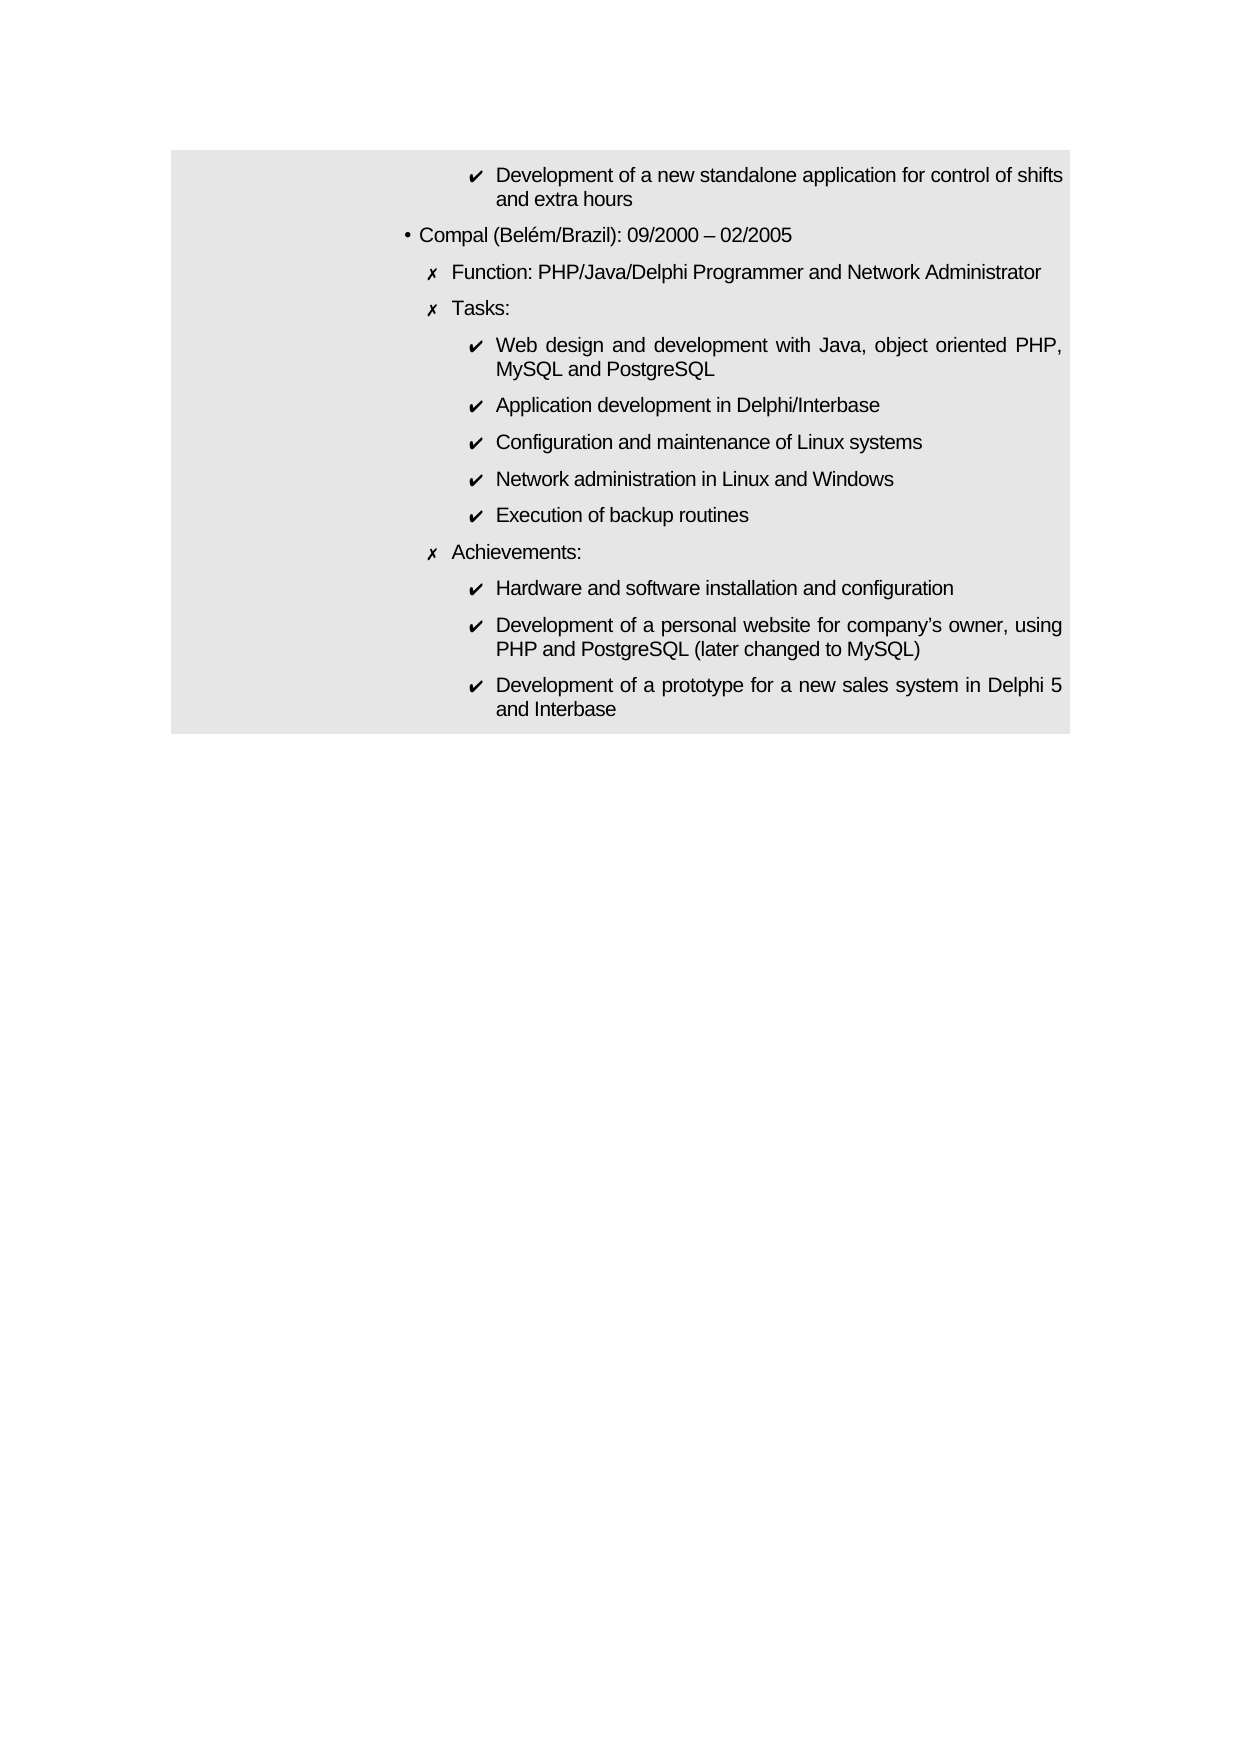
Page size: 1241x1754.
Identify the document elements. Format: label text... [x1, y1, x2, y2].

table_cell [171, 150, 391, 734]
table_cell adviqo AG (Berlin/Germany): 09/2013 – current http://www.adviqo.com/ http://www.questico.de/ http://www.thecircle.com/ http://www.kosmica.pl/ Function: Java/Shell/SQL Programmer Tasks: Development and maintenance of a backend system used by several domains worldwide, written in Java using Struts framework and EJB 2.1 Mobile frontend development with JSP and JQuery SQL development for Oracle Scrum agile software development Achievements: High availability of backend system, with downtime under one day per year Development of a mobile interface for Questico Magic Internet GmbH (Berlin/Germany): 01/2011 – 08/2013 http://www.magicinternet.de/ http://www.myvideo.de/ http://www.myvideo.tv/ Function: Java/Python/Shell/SQL Programmer Tasks: Maintenance and further development of JBackend, a backend system written in Java using Spring framework, which exchanges data with a PHP frontend through XML messages SQL development for PostgreSQL, writing and enhancing stored procedures responsible for part of the business logic and synchronization among the database structure Python and Shell scripting for database synchronization and deployment process MemcacheDB and Kyoto Tycoon for caching Use of tsearch2, an extension for PostgreSQL, and Sphinx for full text searching Achievements: Reimplementation of old methods improving performance and extensibility Refactoring of caching structure, upgrading to Kyoto Tycoon and XMemcached client Development of an internal CMS written using JavaServer Faces Unister GmbH (Berlin/Germany): 05/2009 – 11/2010 http://www.unister.de/ http://www.jux.de/ http://www.webmail.de/ http://www.webcity.de/ Function: PHP/Java/Shell Programmer Tasks: Conversion of JUX.de, a community portal, into a webmail provider called webmail.de/webcity.de, using Zimbra, a open source collaboration suite from Yahoo! Remodeling and improvement of the old PHP code from JUX.de using O/R mapping and Zend Framework Implementation of a full text searching functionality using Sphinx Achievements: Further development of Zimbra's SOAP backend in Java and its AJAX frontend based on the Kabuki AJAX Toolkit Deployment process automation using Shell Script Writing of a Shell Script kit for Zimbra Collaboration Suite 5.0 Open Source Edition, allowing user migration between servers Implementation of a O/R mapping layer with caching in the PHP portals using Zend Framework Code clean up and rewriting of old structures to improve speed and availability Ecards and more (Berlin/Germany): 06/2008 – 11/2008 http://www.ecards-and-more.de/ http://www.grusskartenfreunde.de/ http://www.grusskartenkoenig.de/ Function: PHP/Java Programmer Tasks: Development and maintenance of Grusskartenfreunde.de and Grusskartenkoenig.de using PHP, Smarty framework and MySQL Maintenance of backend system written in Java Achievements: Redesign of Grusskartenfreunde.de according to SEO (Search Engine Optimization) Development of a customizable iframe to sell cards on partner’s pages Image processing features translated from Java to PHP, using imagick extension Implementation of a new upload controlling feature in PHP, using uploadprogress extension Part of payment process translated from Java to PHP Migration of infrastructure to new servers, configuring PHP, Apache, MySQL and Sendmail Resource Informática (São Paulo/Brazil): 06/2007 – 11/2007 http://www.resource.com.br/ Function: Java/Perl/Shell Programmer Tasks: Allocation at Citigroup, developing and maintaining eSALES application in Java, implementing batch jobs in Perl and Shell over Solaris environment, and using JRun and Sybase Achievements: Integration of eSALES with other internal software using batch jobs Versioning and deployment control using Hermes SysMap Solutions (São Paulo, Belo Horizonte/Brazil): 11/2006 – 04/2007 http://www.sysmap.com.br/ Function: Java/Perl Programmer Tasks: Allocation at Convergys Latin America, developing customizations in Java and Perl for Infinys solution and configuring test environments in Solaris platform with WebSphere and Oracle Allocation in software house in Belo Horizonte, developing CRM for Telemig Celular over Sol Light framework, using Struts, Spring, Hibernate, JSON and AJAX Achievements: Java and Perl extensions for Infinys solution Complete WebSphere configuration for test environments AJAX and JSON for data exchange in Sol Light framework (internal framework built over Struts, Spring and Hibernate) Imago IT Solutions (São Paulo/Brazil): 05/2006 – 10/2006 http://www.imago.com.br/ Function: Java Programmer Tasks: Allocation at Scopus Tecnologia, working on Bradesco Net Empresa bank system maintenance and development with Java, using Struts framework, Taglibs repository, WebSphere application server, SQL Server and mainframe integration by SNA Achievements: 3rd level support for Bradesco Net Empresa users Design changes in Bradesco Net Empresa, and further development of features Emphasys IT Solutions (São Paulo/Brazil): 01/2006 – 04/2006 http://www.emphasys.com.br/ Function: Java Programmer Tasks: Java application development for desktop and internet, using Struts and Hibernate frameworks, Taglibs repository, WebLogic application server and Oracle Achievements: Development of a fidelity portal for Pão de Açúcar, one of the largest Brazilian supermarket chains Development of an investment control application for Itaú, one of the largest Brazilian private banks MaxiHost Hospedagem de Sites (São Paulo/Brazil): 11/2005 – 12/2005 http://www.maxihost.com.br/ Function: PHP/Java Programmer Tasks: Customizing of ModernBill, a commercial billing tool for hosting business developed in PHP/MySQL, and integration with the company’s website Integration of a Java credit card payment system into ModernBill Writing of a electronic time clock application in PHP/MySQL for internal use Achievements: Changes in ModernBill to better fit MaxiHost’s business structure Development of a new standalone application for control of shifts and extra hours Compal (Belém/Brazil): 09/2000 – 02/2005 Function: PHP/Java/Delphi Programmer and Network Administrator Tasks: Web design and development with Java, object oriented PHP, MySQL and PostgreSQL Application development in Delphi/Interbase Configuration and maintenance of Linux systems Network administration in Linux and Windows Execution of backup routines Achievements: Hardware and software installation and configuration Development of a personal website for company’s owner, using PHP and PostgreSQL (later changed to MySQL) Development of a prototype for a new sales system in Delphi 5 and Interbase [391, 150, 1070, 734]
